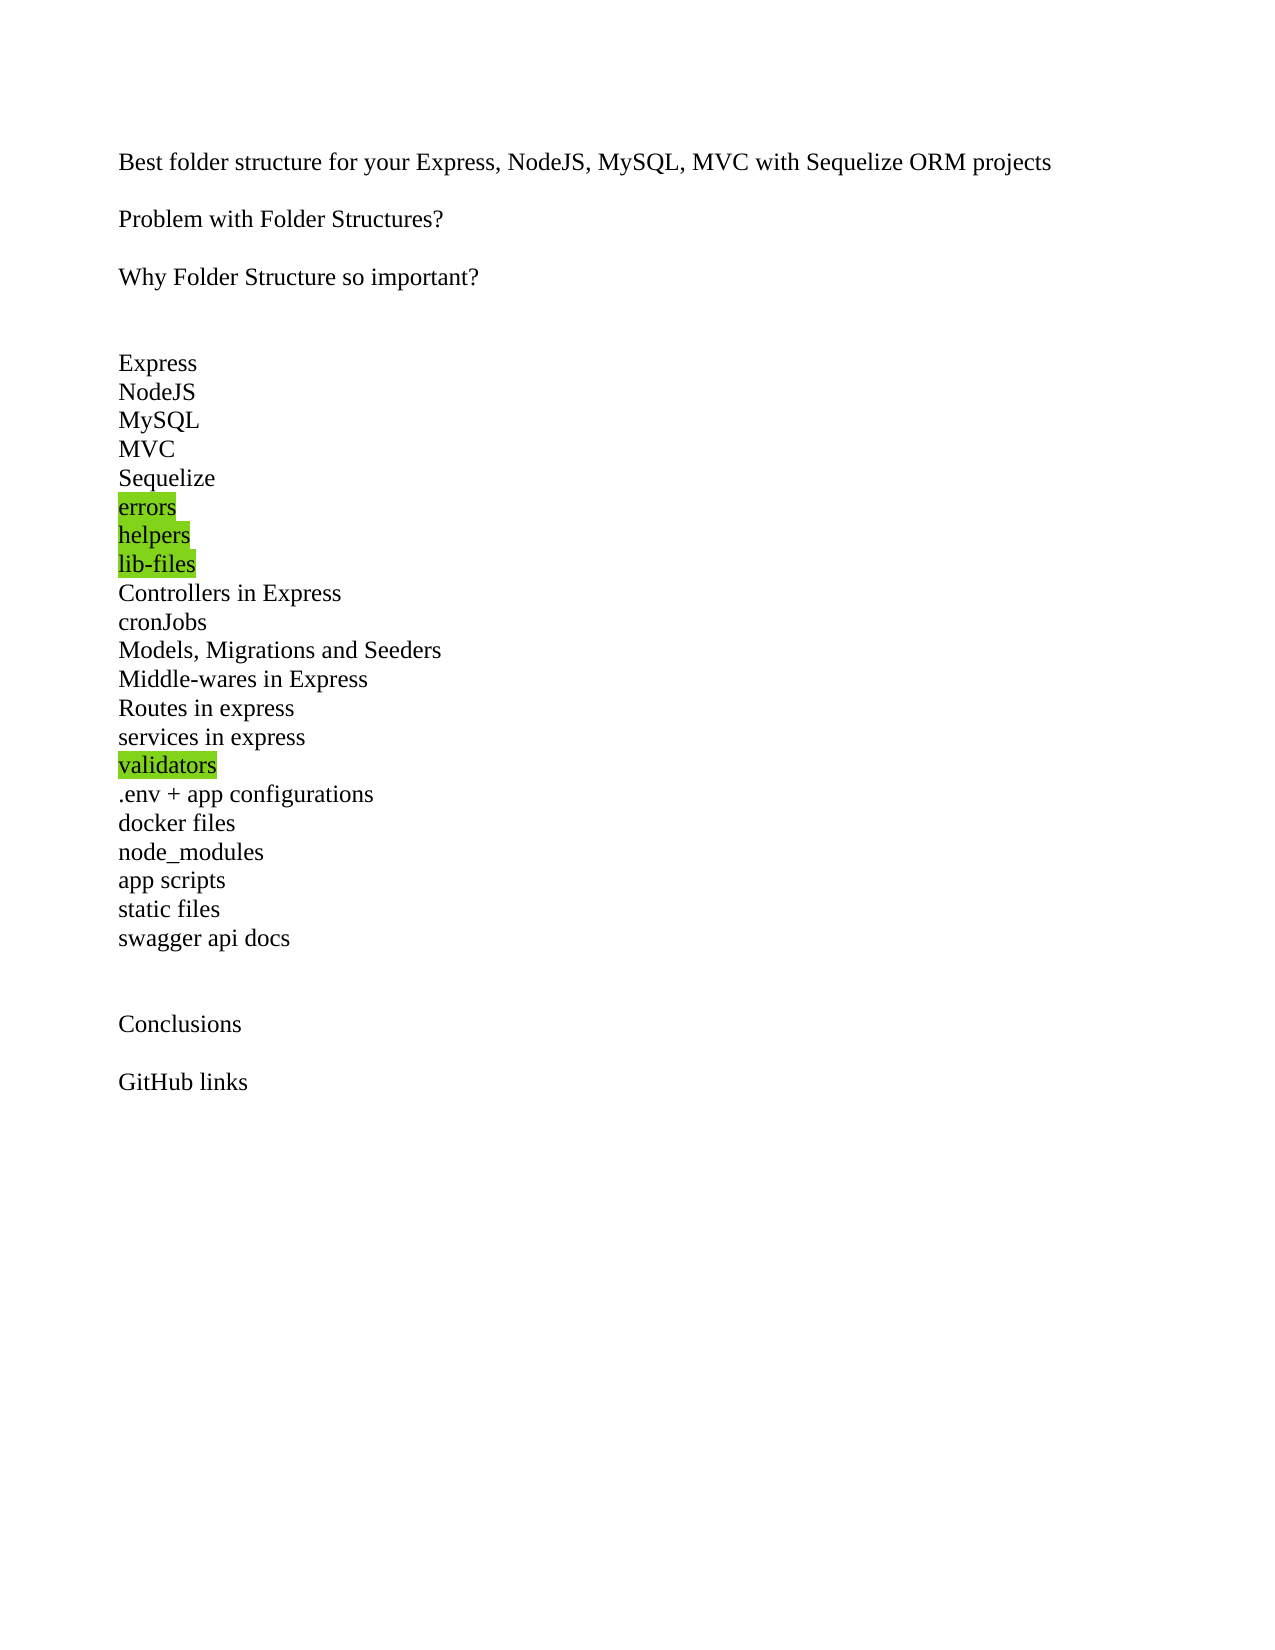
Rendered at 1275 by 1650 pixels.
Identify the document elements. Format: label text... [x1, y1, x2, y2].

text Controllers in Express [118, 578, 1157, 607]
text Middle-wares in Express [118, 664, 1157, 693]
text Conclusions [118, 1009, 1157, 1038]
text helpers [118, 521, 1157, 549]
text app scripts [118, 866, 1157, 894]
text static files [118, 894, 1157, 923]
text node_modules [118, 837, 1157, 866]
text lib-files [118, 549, 1157, 578]
text services in express [118, 722, 1157, 751]
text validators [118, 751, 1157, 779]
text Routes in express [118, 693, 1157, 722]
text Sequelize [118, 463, 1157, 492]
text Best folder structure for your Express, NodeJS, MySQL, MVC with Sequelize ORM projects [118, 147, 1157, 176]
text Express [118, 348, 1157, 377]
text cronJobs [118, 607, 1157, 636]
text Models, Migrations and Seeders [118, 636, 1157, 664]
text Problem with Folder Structures? [118, 204, 1157, 233]
text MySQL [118, 406, 1157, 434]
text docker files [118, 808, 1157, 837]
text NodeJS [118, 377, 1157, 406]
text swagger api docs [118, 923, 1157, 952]
text errors [118, 492, 1157, 521]
text GitHub links [118, 1067, 1157, 1096]
text Why Folder Structure so important? [118, 262, 1157, 291]
text MVC [118, 434, 1157, 463]
text .env + app configurations [118, 779, 1157, 808]
